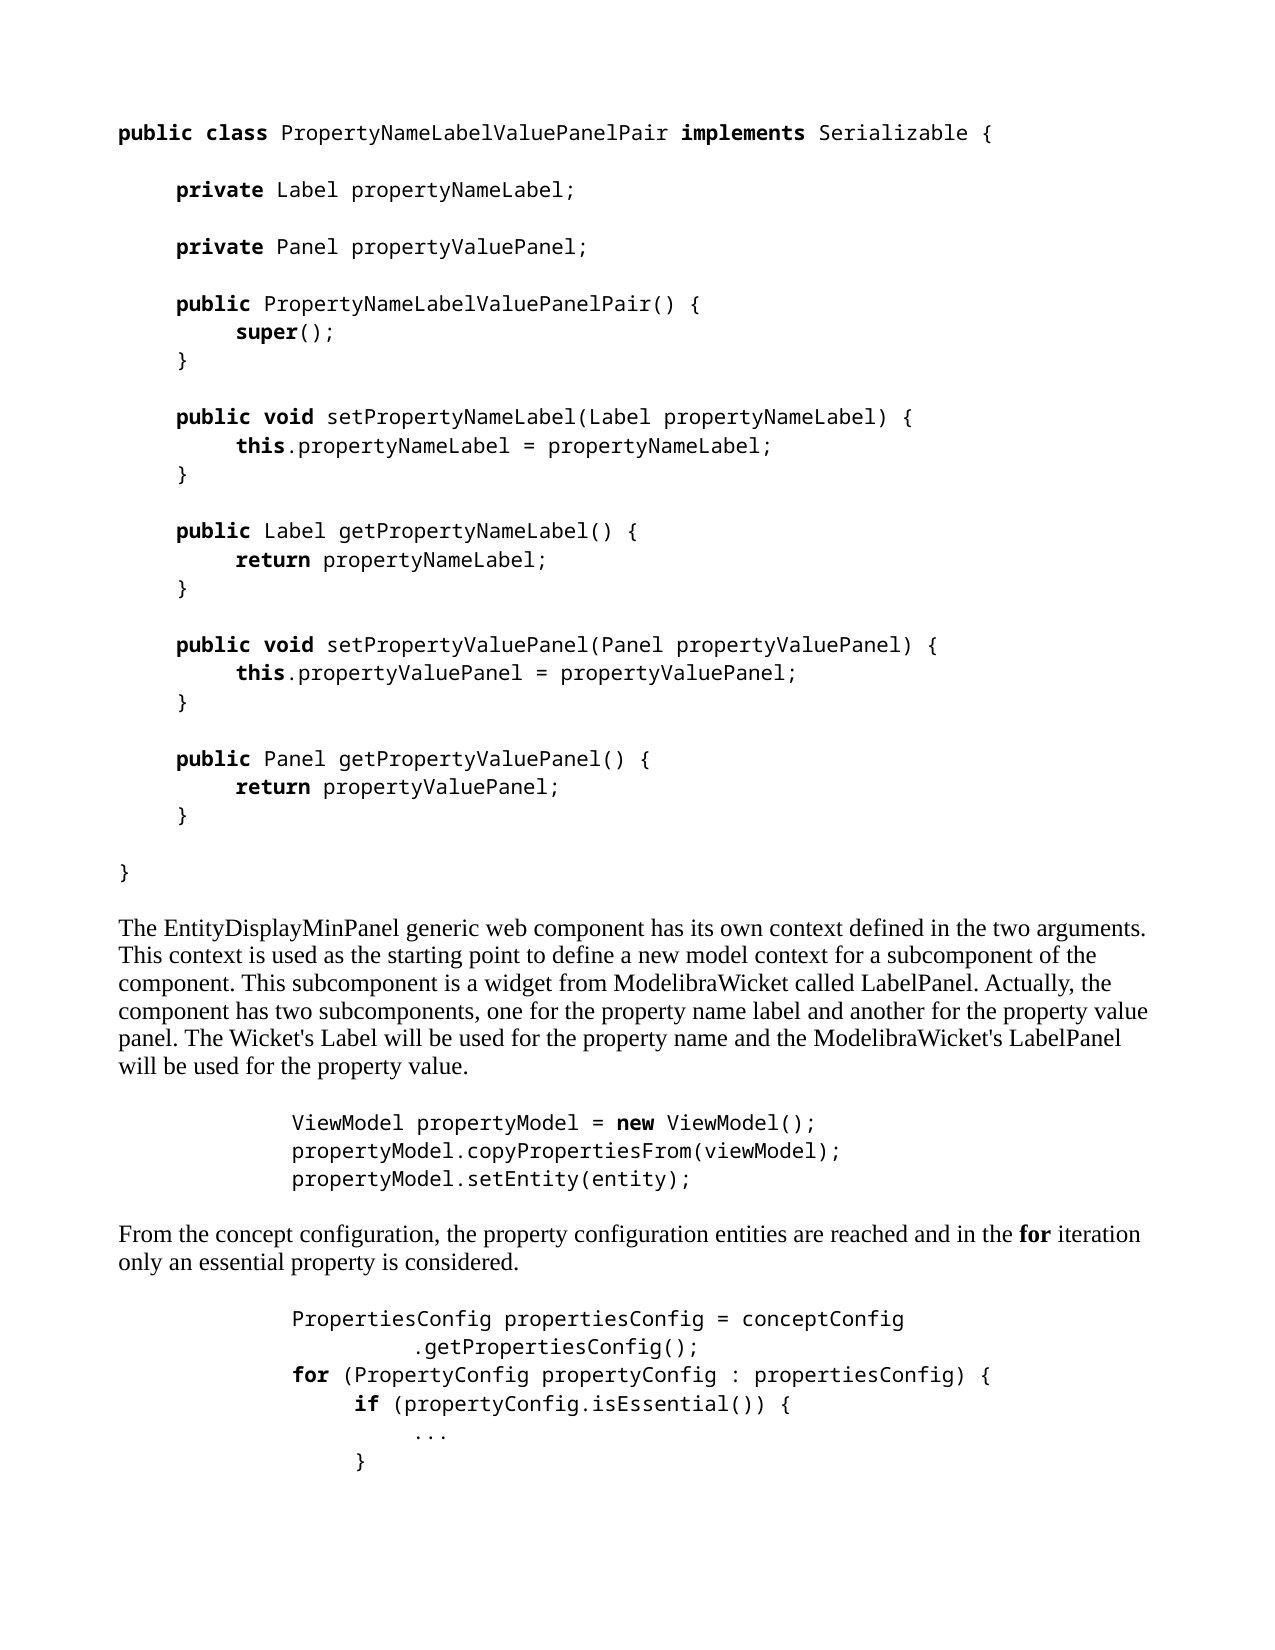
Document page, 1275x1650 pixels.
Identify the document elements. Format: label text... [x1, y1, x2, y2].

text this.propertyValuePanel = propertyValuePanel; [118, 658, 1157, 687]
text public PropertyNameLabelValuePanelPair() { [118, 289, 1157, 317]
text propertyModel.copyPropertiesFrom(viewModel); [118, 1136, 1157, 1164]
text ViewModel propertyModel = new ViewModel(); [118, 1108, 1157, 1136]
text } [118, 801, 1157, 829]
text this.propertyNameLabel = propertyNameLabel; [118, 431, 1157, 459]
text propertyModel.setEntity(entity); [118, 1164, 1157, 1193]
text The EntityDisplayMinPanel generic web component has its own context defined in the two arguments. This context is used as the starting point to define a new model context for a subcomponent of the component. This subcomponent is a widget from ModelibraWicket called LabelPanel. Actually, the component has two subcomponents, one for the property name label and another for the property value panel. The Wicket's Label will be used for the property name and the ModelibraWicket's LabelPanel will be used for the property value. [118, 914, 1157, 1080]
text PropertiesConfig propertiesConfig = conceptConfig [118, 1304, 1157, 1332]
text .getPropertiesConfig(); [118, 1332, 1157, 1361]
text private Panel propertyValuePanel; [118, 232, 1157, 260]
text public void setPropertyNameLabel(Label propertyNameLabel) { [118, 402, 1157, 431]
text private Label propertyNameLabel; [118, 175, 1157, 203]
text if (propertyConfig.isEssential()) { [118, 1389, 1157, 1417]
text return propertyNameLabel; [118, 545, 1157, 573]
text } [118, 857, 1157, 886]
text } [118, 573, 1157, 602]
text return propertyValuePanel; [118, 772, 1157, 801]
text public void setPropertyValuePanel(Panel propertyValuePanel) { [118, 630, 1157, 658]
text public Panel getPropertyValuePanel() { [118, 744, 1157, 772]
text for (PropertyConfig propertyConfig : propertiesConfig) { [118, 1361, 1157, 1389]
text public Label getPropertyNameLabel() { [118, 516, 1157, 545]
text public class PropertyNameLabelValuePanelPair implements Serializable { [118, 118, 1157, 147]
text } [118, 687, 1157, 715]
text } [118, 346, 1157, 374]
text } [118, 1446, 1157, 1474]
text } [118, 459, 1157, 488]
text ... [118, 1417, 1157, 1446]
text super(); [118, 317, 1157, 346]
text From the concept configuration, the property configuration entities are reached and in the for iteration only an essential property is considered. [118, 1221, 1157, 1276]
